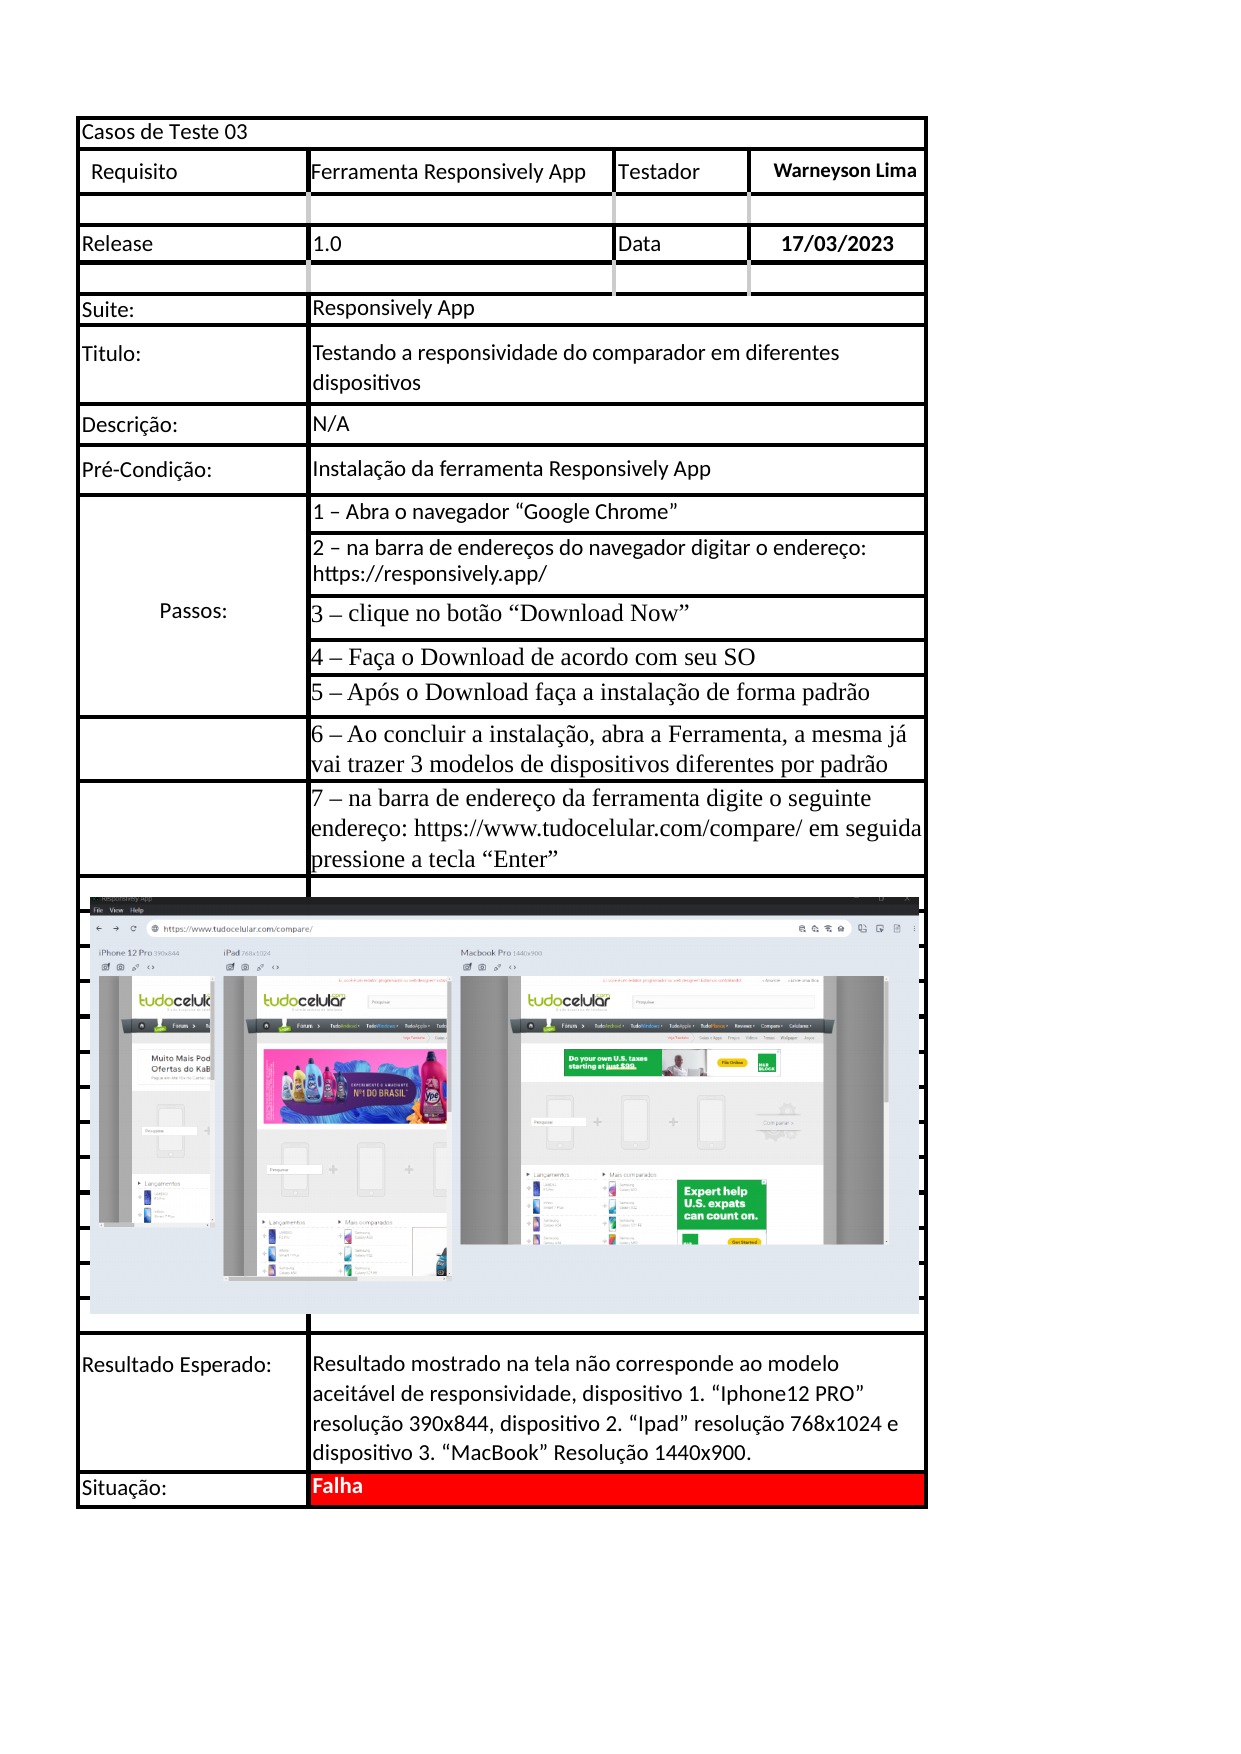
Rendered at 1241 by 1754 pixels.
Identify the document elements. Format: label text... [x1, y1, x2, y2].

table_cell [80, 983, 90, 1014]
table_cell [80, 948, 90, 979]
table_cell Release [80, 227, 306, 260]
table_cell Pré-Condição: [80, 447, 306, 493]
table_cell Responsively App [311, 296, 924, 323]
table_cell [919, 1019, 924, 1049]
table_cell Warneyson Lima [751, 151, 924, 192]
table_cell [751, 196, 924, 223]
table_cell 17/03/2023 [751, 227, 924, 260]
table_cell [311, 1300, 924, 1331]
table_cell [80, 265, 306, 292]
table_cell [80, 878, 306, 909]
table_cell [80, 196, 306, 223]
table_cell 1.0 [311, 227, 612, 260]
table_cell [919, 1159, 924, 1190]
table_cell 6 – Ao concluir a instalação, abra a Ferramenta, a mesma já vai trazer 3 modelos de dispositivos diferentes por padrão [311, 719, 924, 778]
table_cell Resultado Esperado: [80, 1335, 306, 1470]
table_cell [311, 265, 612, 292]
table_cell [919, 1265, 924, 1296]
table_cell Situação: [80, 1474, 306, 1505]
table_cell [616, 265, 747, 292]
table_cell [80, 1230, 90, 1261]
table_cell Titulo: [80, 327, 306, 402]
table_cell Ferramenta Responsively App [311, 151, 612, 192]
table_cell [80, 1159, 90, 1190]
table_cell Descrição: [80, 406, 306, 443]
table_cell Resultado mostrado na tela não corresponde ao modelo aceitável de responsividade, dispositivo 1. “Iphone12 PRO” resolução 390x844, dispositivo 2. “Ipad” resolução 768x1024 e dispositivo 3. “MacBook” Resolução 1440x900. [311, 1335, 924, 1470]
table_cell [80, 1265, 90, 1296]
table_cell Passos: [80, 497, 306, 714]
table_cell 2 – na barra de endereços do navegador digitar o endereço: https://responsively.app/ [311, 535, 924, 593]
table_cell 4 – Faça o Download de acordo com seu SO [311, 642, 924, 673]
table_cell Testando a responsividade do comparador em diferentes dispositivos [311, 327, 924, 402]
table_cell [919, 1230, 924, 1261]
table_cell [80, 1019, 90, 1049]
table_cell [919, 913, 924, 944]
table_cell [80, 913, 90, 944]
picture [90, 897, 919, 1314]
table_cell [919, 1089, 924, 1120]
table_cell [80, 783, 306, 873]
table_cell [751, 265, 924, 292]
table_cell [80, 1089, 90, 1120]
table_cell 1 – Abra o navegador “Google Chrome” [311, 497, 924, 531]
table_cell [919, 948, 924, 979]
table_cell [311, 196, 612, 223]
table_cell N/A [311, 406, 924, 443]
table_cell [80, 1300, 306, 1331]
table_cell Falha [311, 1474, 924, 1505]
table_cell Data [616, 227, 747, 260]
table_cell [80, 1124, 90, 1155]
table_cell [616, 196, 747, 223]
table_cell 5 – Após o Download faça a instalação de forma padrão [311, 677, 924, 714]
table_cell [919, 1195, 924, 1226]
table_header Casos de Teste 03 [80, 120, 924, 147]
table_cell Requisito [80, 151, 306, 192]
table_cell [80, 1054, 90, 1085]
table_cell [919, 1054, 924, 1085]
table_cell [80, 719, 306, 778]
table_cell 7 – na barra de endereço da ferramenta digite o seguinte endereço: https://www.tudocelular.com/compare/ em seguida pressione a tecla “Enter” [311, 783, 924, 873]
table_cell Instalação da ferramenta Responsively App [311, 447, 924, 493]
table_cell Testador [616, 151, 747, 192]
table_cell [80, 1195, 90, 1226]
table_cell Suite: [80, 296, 306, 323]
table_cell [919, 983, 924, 1014]
table_cell [919, 1124, 924, 1155]
table_cell [311, 878, 924, 909]
table_cell 3 – clique no botão “Download Now” [311, 598, 924, 638]
